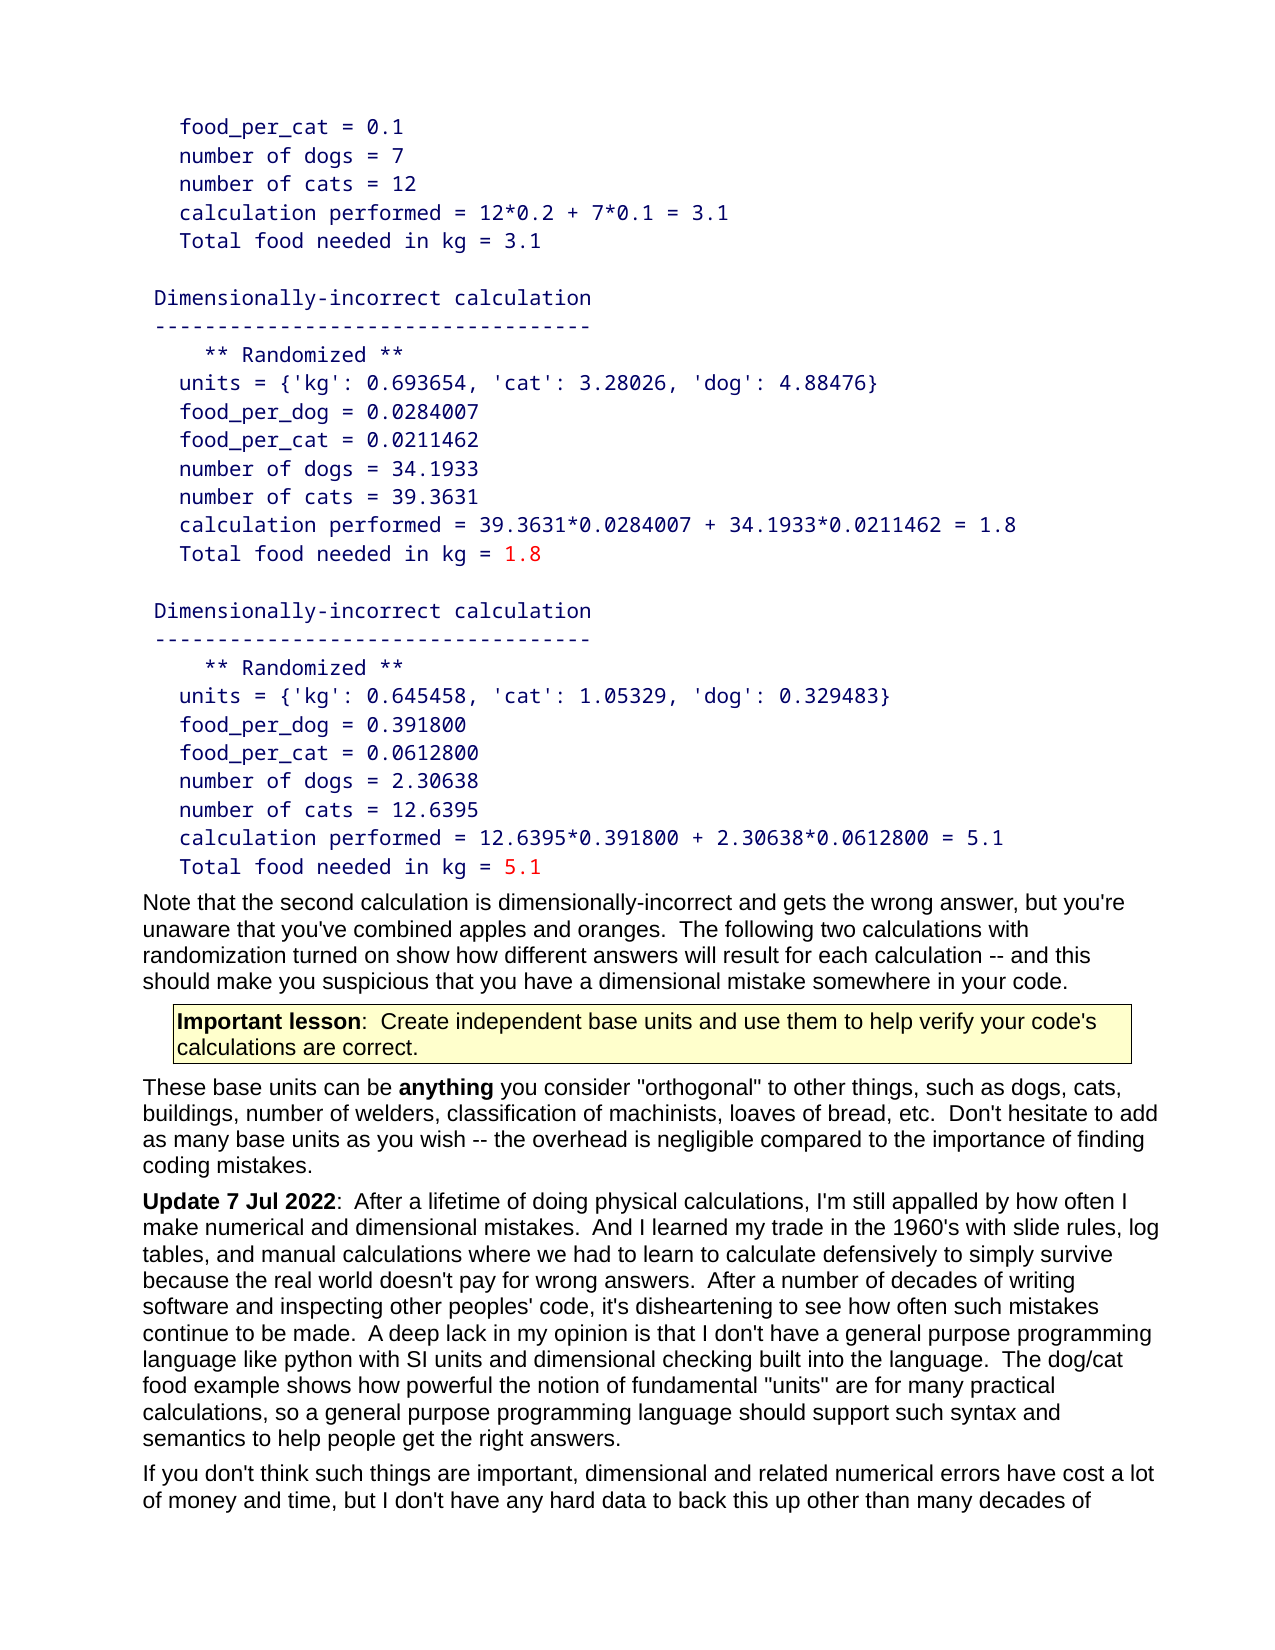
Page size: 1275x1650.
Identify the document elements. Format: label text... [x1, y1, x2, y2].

text number of cats = 39.3631 [154, 482, 1162, 511]
text calculation performed = 12*0.2 + 7*0.1 = 3.1 [154, 198, 1162, 226]
text ** Randomized ** [154, 653, 1162, 681]
text Important lesson: Create independent base units and use them to help verify your code's calculations are correct. [174, 1005, 1131, 1063]
text food_per_dog = 0.391800 [154, 710, 1162, 738]
text Dimensionally-incorrect calculation [154, 283, 1162, 312]
text Total food needed in kg = 3.1 [154, 226, 1162, 255]
text units = {'kg': 0.645458, 'cat': 1.05329, 'dog': 0.329483} [154, 681, 1162, 710]
text ** Randomized ** [154, 340, 1162, 368]
text number of dogs = 34.1933 [154, 454, 1162, 482]
text Update 7 Jul 2022: After a lifetime of doing physical calculations, I'm still appalled by how often I make numerical and dimensional mistakes. And I learned my trade in the 1960's with slide rules, log tables, and manual calculations where we had to learn to calculate defensively to simply survive because the real world doesn't pay for wrong answers. After a number of decades of writing software and inspecting other peoples' code, it's disheartening to see how often such mistakes continue to be made. A deep lack in my opinion is that I don't have a general purpose programming language like python with SI units and dimensional checking built into the language. The dog/cat food example shows how powerful the notion of fundamental "units" are for many practical calculations, so a general purpose programming language should support such syntax and semantics to help people get the right answers. [142, 1188, 1162, 1451]
text number of dogs = 2.30638 [154, 767, 1162, 795]
text calculation performed = 12.6395*0.391800 + 2.30638*0.0612800 = 5.1 [154, 823, 1162, 852]
text number of cats = 12.6395 [154, 795, 1162, 823]
text These base units can be anything you consider "orthogonal" to other things, such as dogs, cats, buildings, number of welders, classification of machinists, loaves of bread, etc. Don't hesitate to add as many base units as you wish -- the overhead is negligible compared to the importance of finding coding mistakes. [142, 1073, 1162, 1179]
text Note that the second calculation is dimensionally-incorrect and gets the wrong answer, but you're unaware that you've combined apples and oranges. The following two calculations with randomization turned on show how different answers will result for each calculation -- and this should make you suspicious that you have a dimensional mistake somewhere in your code. [142, 889, 1162, 995]
text food_per_cat = 0.0612800 [154, 738, 1162, 767]
text ----------------------------------- [154, 312, 1162, 340]
text food_per_cat = 0.0211462 [154, 425, 1162, 454]
text Dimensionally-incorrect calculation [154, 596, 1162, 624]
text calculation performed = 39.3631*0.0284007 + 34.1933*0.0211462 = 1.8 [154, 511, 1162, 539]
text units = {'kg': 0.693654, 'cat': 3.28026, 'dog': 4.88476} [154, 368, 1162, 397]
text food_per_dog = 0.0284007 [154, 397, 1162, 425]
text number of cats = 12 [154, 169, 1162, 198]
text Total food needed in kg = 1.8 [154, 539, 1162, 567]
text number of dogs = 7 [154, 141, 1162, 169]
text Total food needed in kg = 5.1 [154, 852, 1162, 880]
text If you don't think such things are important, dimensional and related numerical errors have cost a lot of money and time, but I don't have any hard data to back this up other than many decades of [142, 1460, 1162, 1513]
text food_per_cat = 0.1 [154, 112, 1162, 141]
text ----------------------------------- [154, 624, 1162, 653]
